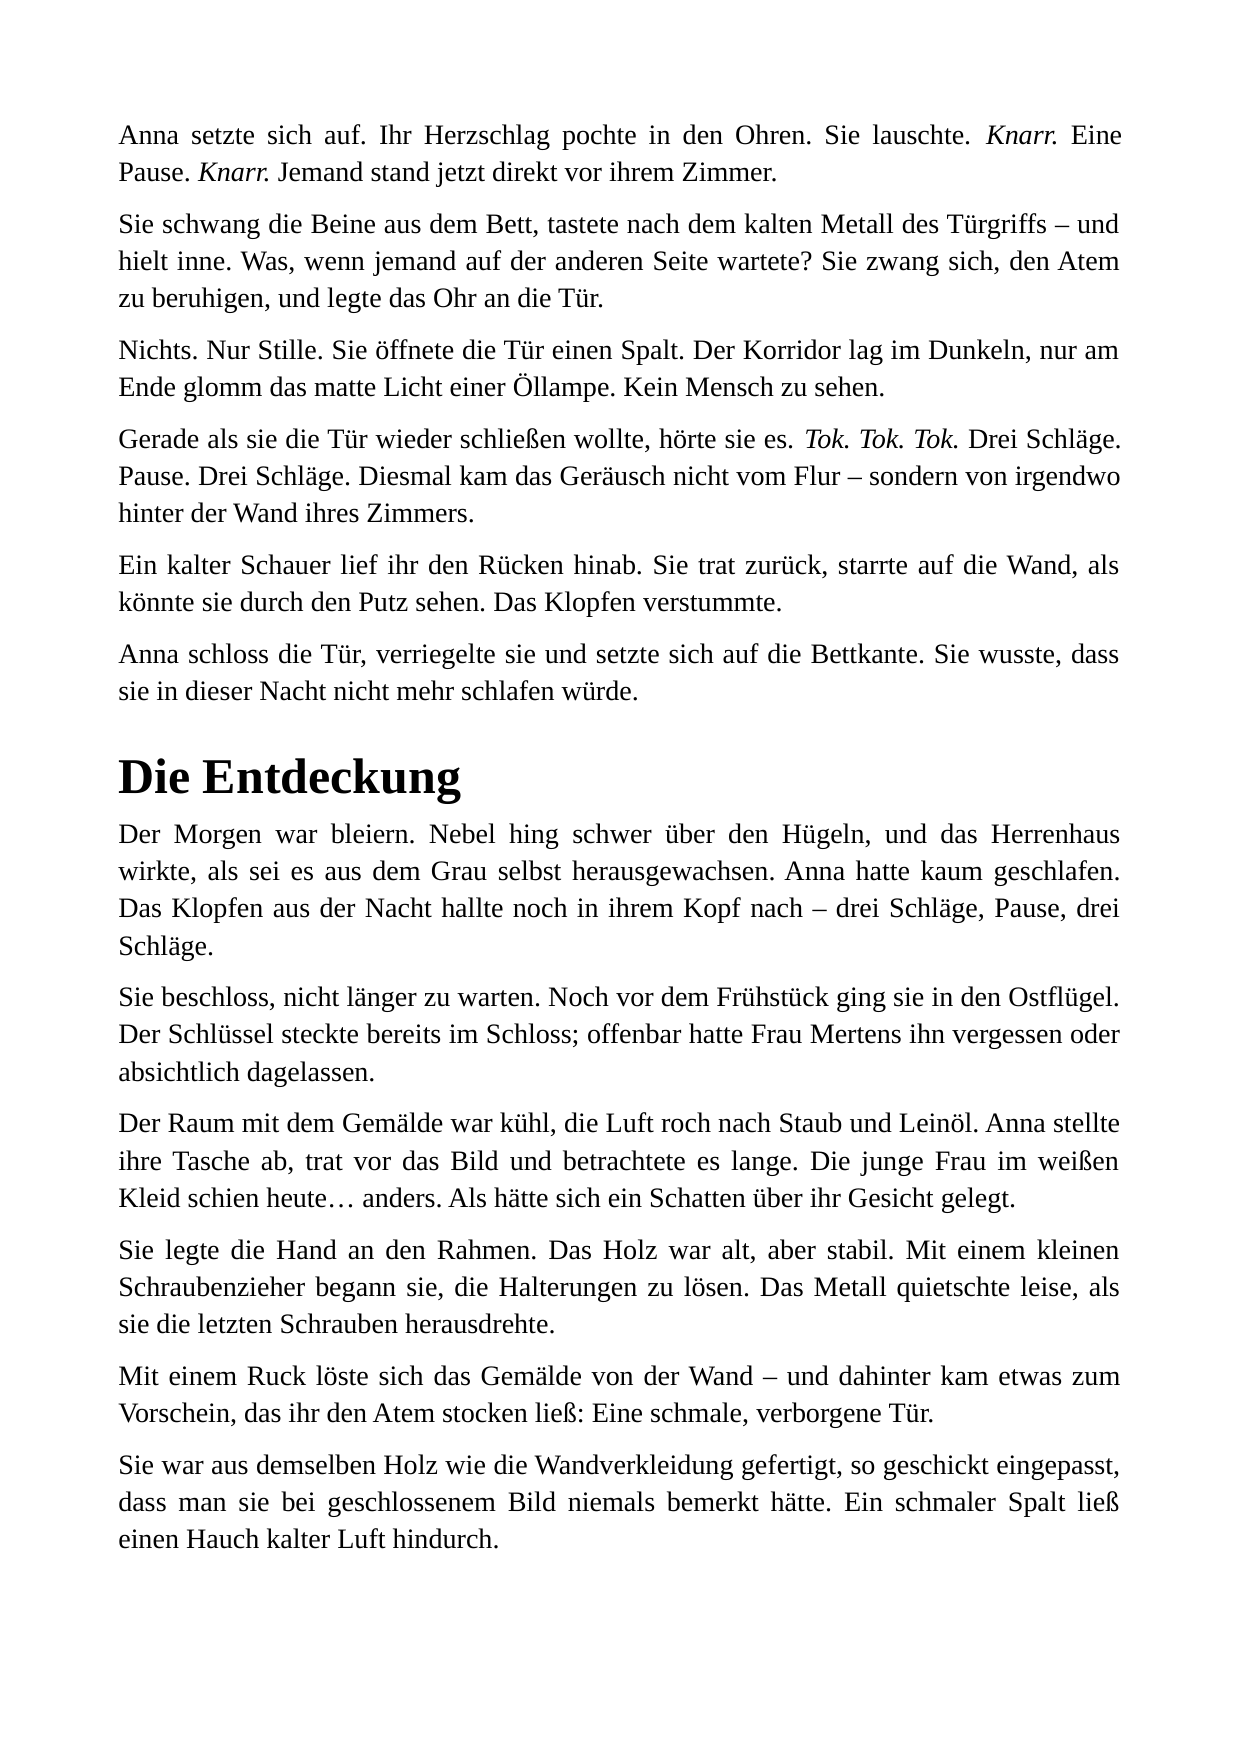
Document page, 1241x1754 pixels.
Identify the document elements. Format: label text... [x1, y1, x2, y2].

text Sie schwang die Beine aus dem Bett, tastete nach dem kalten Metall des Türgriffs – und hielt inne. Was, wenn jemand auf der anderen Seite wartete? Sie zwang sich, den Atem zu beruhigen, und legte das Ohr an die Tür. [118, 207, 1122, 314]
subtitle Die Entdeckung [118, 747, 1122, 804]
text Sie beschloss, nicht länger zu warten. Noch vor dem Frühstück ging sie in den Ostflügel. Der Schlüssel steckte bereits im Schloss; offenbar hatte Frau Mertens ihn vergessen oder absichtlich dagelassen. [118, 980, 1122, 1087]
text Sie war aus demselben Holz wie die Wandverkleidung gefertigt, so geschickt eingepasst, dass man sie bei geschlossenem Bild niemals bemerkt hätte. Ein schmaler Spalt ließ einen Hauch kalter Luft hindurch. [118, 1448, 1122, 1554]
text Der Raum mit dem Gemälde war kühl, die Luft roch nach Staub und Leinöl. Anna stellte ihre Tasche ab, trat vor das Bild und betrachtete es lange. Die junge Frau im weißen Kleid schien heute… anders. Als hätte sich ein Schatten über ihr Gesicht gelegt. [118, 1107, 1122, 1213]
text Ein kalter Schauer lief ihr den Rücken hinab. Sie trat zurück, starrte auf die Wand, als könnte sie durch den Putz sehen. Das Klopfen verstummte. [118, 548, 1122, 618]
text Mit einem Ruck löste sich das Gemälde von der Wand – und dahinter kam etwas zum Vorschein, das ihr den Atem stocken ließ: Eine schmale, verborgene Tür. [118, 1359, 1122, 1428]
text Der Morgen war bleiern. Nebel hing schwer über den Hügeln, und das Herrenhaus wirkte, als sei es aus dem Grau selbst herausgewachsen. Anna hatte kaum geschlafen. Das Klopfen aus der Nacht hallte noch in ihrem Kopf nach – drei Schläge, Pause, drei Schläge. [118, 817, 1122, 961]
text Nichts. Nur Stille. Sie öffnete die Tür einen Spalt. Der Korridor lag im Dunkeln, nur am Ende glomm das matte Licht einer Öllampe. Kein Mensch zu sehen. [118, 333, 1122, 403]
text Anna schloss die Tür, verriegelte sie und setzte sich auf die Bettkante. Sie wusste, dass sie in dieser Nacht nicht mehr schlafen würde. [118, 637, 1122, 707]
text Anna setzte sich auf. Ihr Herzschlag pochte in den Ohren. Sie lauschte. Knarr. Eine Pause. Knarr. Jemand stand jetzt direkt vor ihrem Zimmer. [118, 118, 1122, 188]
text Sie legte die Hand an den Rahmen. Das Holz war alt, aber stabil. Mit einem kleinen Schraubenzieher begann sie, die Halterungen zu lösen. Das Metall quietschte leise, als sie die letzten Schrauben herausdrehte. [118, 1233, 1122, 1339]
text Gerade als sie die Tür wieder schließen wollte, hörte sie es. Tok. Tok. Tok. Drei Schläge. Pause. Drei Schläge. Diesmal kam das Geräusch nicht vom Flur – sondern von irgendwo hinter der Wand ihres Zimmers. [118, 422, 1122, 529]
